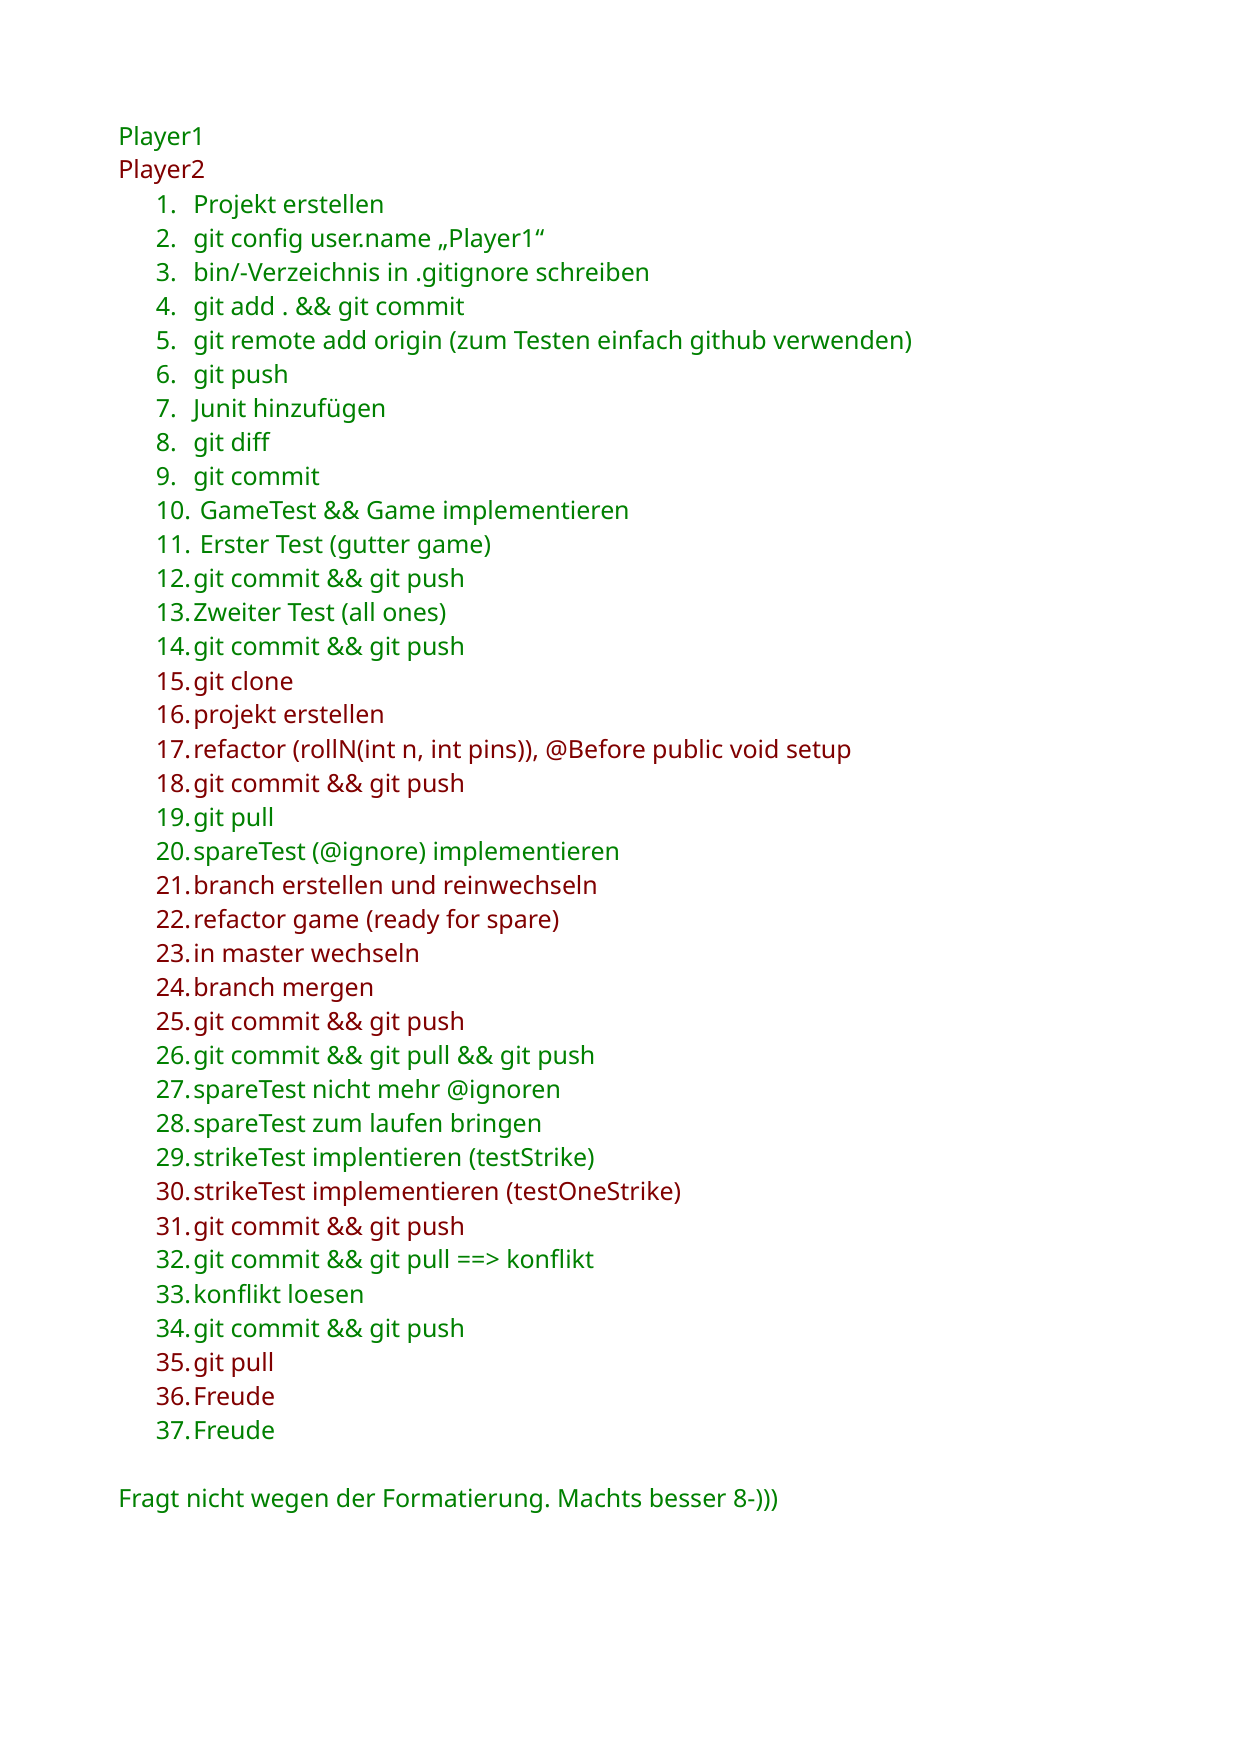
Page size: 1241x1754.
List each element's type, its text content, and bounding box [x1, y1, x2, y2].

list projekt erstellen [156, 697, 1122, 731]
list git commit && git pull ==> konflikt [156, 1242, 1122, 1276]
list git commit [156, 459, 1122, 493]
list git commit && git push [156, 765, 1122, 799]
list git commit && git push [156, 561, 1122, 595]
list in master wechseln [156, 936, 1122, 970]
text Player1 [118, 118, 1122, 152]
list GameTest && Game implementieren [156, 493, 1122, 527]
list git pull [156, 1344, 1122, 1378]
list spareTest nicht mehr @ignoren [156, 1072, 1122, 1106]
list git config user.name „Player1“ [156, 220, 1122, 254]
list git clone [156, 663, 1122, 697]
list konflikt loesen [156, 1276, 1122, 1310]
list git pull [156, 799, 1122, 833]
list git commit && git push [156, 1004, 1122, 1038]
list spareTest (@ignore) implementieren [156, 833, 1122, 867]
list Junit hinzufügen [156, 391, 1122, 425]
list Projekt erstellen [156, 186, 1122, 220]
list Zweiter Test (all ones) [156, 595, 1122, 629]
list branch mergen [156, 970, 1122, 1004]
list git commit && git push [156, 1310, 1122, 1344]
list branch erstellen und reinwechseln [156, 867, 1122, 902]
list Freude [156, 1378, 1122, 1412]
list spareTest zum laufen bringen [156, 1106, 1122, 1140]
list git add . && git commit [156, 288, 1122, 322]
list git remote add origin (zum Testen einfach github verwenden) [156, 322, 1122, 357]
list Freude [156, 1412, 1122, 1447]
list bin/-Verzeichnis in .gitignore schreiben [156, 254, 1122, 288]
list strikeTest implementieren (testOneStrike) [156, 1174, 1122, 1208]
list git push [156, 357, 1122, 391]
list git commit && git pull && git push [156, 1038, 1122, 1072]
list refactor (rollN(int n, int pins)), @Before public void setup [156, 731, 1122, 765]
list refactor game (ready for spare) [156, 902, 1122, 936]
list git commit && git push [156, 1208, 1122, 1242]
text Player2 [118, 152, 1122, 186]
list git commit && git push [156, 629, 1122, 663]
list git diff [156, 425, 1122, 459]
list strikeTest implentieren (testStrike) [156, 1140, 1122, 1174]
text Fragt nicht wegen der Formatierung. Machts besser 8-))) [118, 1481, 1122, 1515]
list Erster Test (gutter game) [156, 527, 1122, 561]
